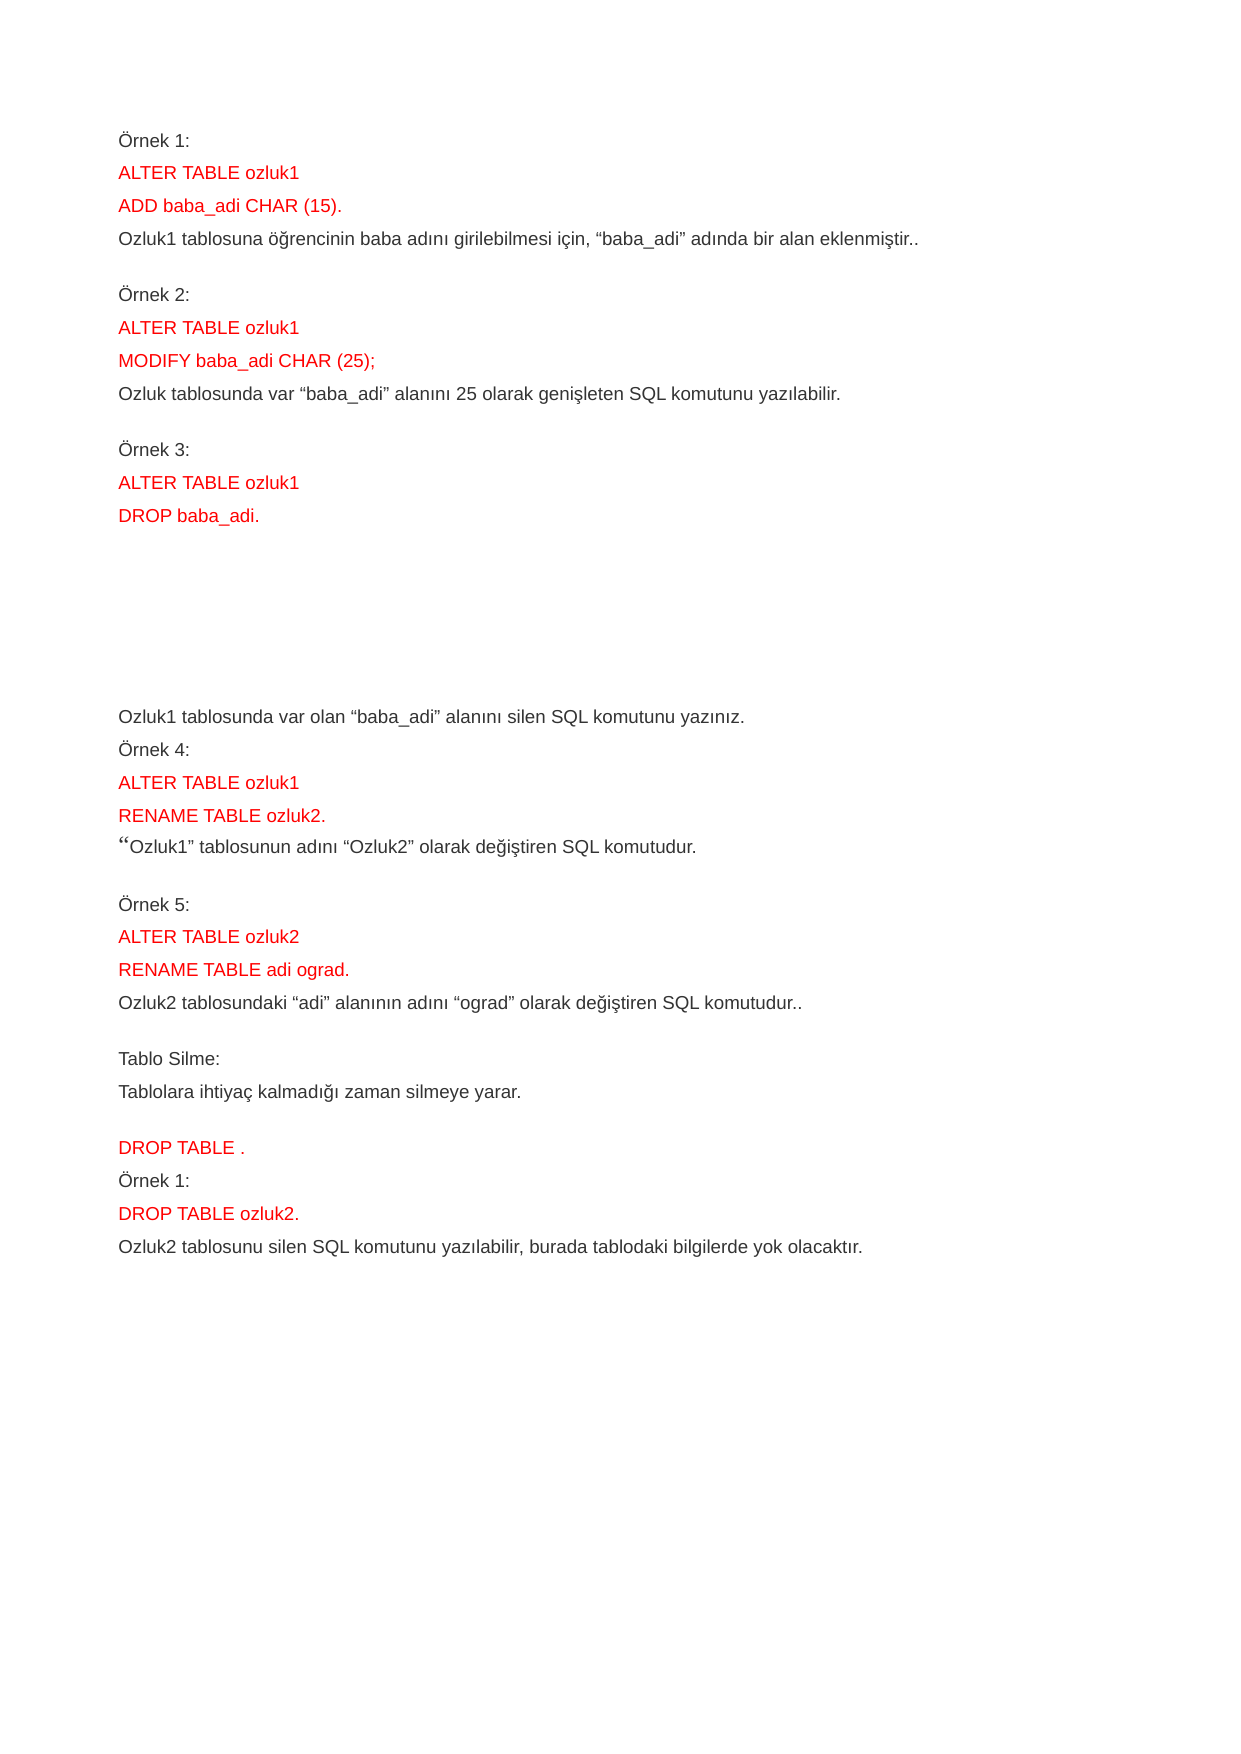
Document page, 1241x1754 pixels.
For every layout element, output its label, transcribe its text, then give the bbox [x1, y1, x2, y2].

text Örnek 2: ALTER TABLE ozluk1 MODIFY baba_adi CHAR (25); [118, 273, 1122, 371]
text Örnek 5: ALTER TABLE ozluk2 RENAME TABLE adi ograd. [118, 882, 1122, 981]
text DROP TABLE . [118, 1126, 1122, 1159]
text Örnek 3: ALTER TABLE ozluk1 DROP baba_adi. [118, 427, 1122, 526]
text Ozluk2 tablosunu silen SQL komutunu yazılabilir, burada tablodaki bilgilerde yok olacaktır. [118, 1224, 1122, 1257]
text Ozluk1 tablosunda var olan “baba_adi” alanını silen SQL komutunu yazınız. Örnek 4: ALTER TABLE ozluk1 RENAME TABLE ozluk2. [118, 695, 1122, 826]
text Tablo Silme: [118, 1037, 1122, 1070]
text Tablolara ihtiyaç kalmadığı zaman silmeye yarar. [118, 1070, 1122, 1102]
text Ozluk1 tablosuna öğrencinin baba adını girilebilmesi için, “baba_adi” adında bir alan eklenmiştir.. [118, 217, 1122, 249]
text “Ozluk1” tablosunun adını “Ozluk2” olarak değiştiren SQL komutudur. [118, 826, 1122, 859]
text Ozluk2 tablosundaki “adi” alanının adını “ograd” olarak değiştiren SQL komutudur.. [118, 981, 1122, 1013]
text Örnek 1: ALTER TABLE ozluk1 ADD baba_adi CHAR (15). [118, 118, 1122, 217]
text Ozluk tablosunda var “baba_adi” alanını 25 olarak genişleten SQL komutunu yazılabilir. [118, 371, 1122, 404]
text Örnek 1: DROP TABLE ozluk2. [118, 1159, 1122, 1224]
